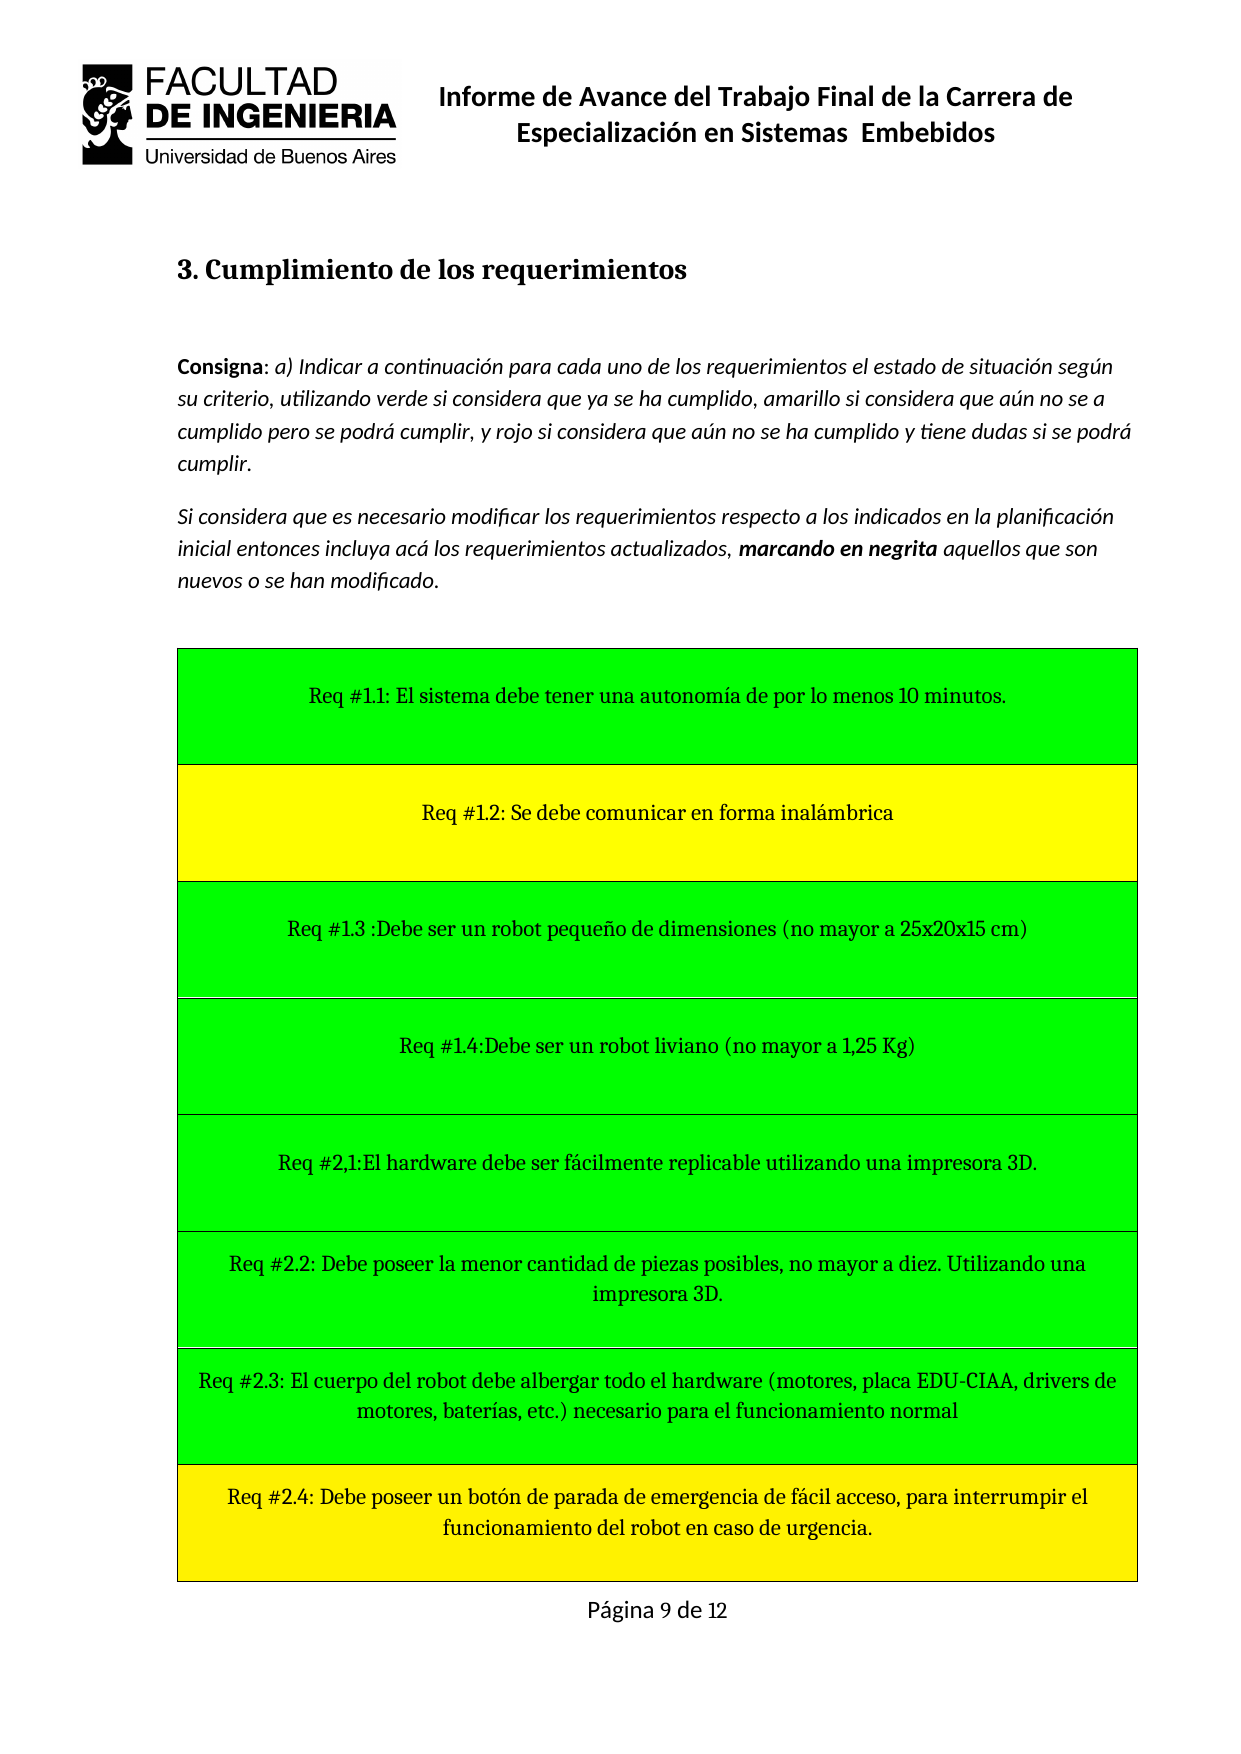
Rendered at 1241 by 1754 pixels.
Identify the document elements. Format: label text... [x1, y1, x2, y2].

table_cell Req #1.3 :Debe ser un robot pequeño de dimensiones (no mayor a 25x20x15 cm) [178, 882, 1137, 997]
table_cell Req #1.4:Debe ser un robot liviano (no mayor a 1,25 Kg) [178, 999, 1137, 1114]
table_cell Req #2,1:El hardware debe ser fácilmente replicable utilizando una impresora 3D. [178, 1115, 1137, 1231]
picture [77, 59, 402, 169]
table_header Req #1.1: El sistema debe tener una autonomía de por lo menos 10 minutos. [178, 649, 1137, 764]
table_cell Req #2.3: El cuerpo del robot debe albergar todo el hardware (motores, placa EDU-CIAA, drivers de motores, baterı́as, etc.) necesario para el funcionamiento normal [178, 1349, 1137, 1464]
table_cell Req #2.4: Debe poseer un botón de parada de emergencia de fácil acceso, para interrumpir el funcionamiento del robot en caso de urgencia. [178, 1465, 1137, 1581]
table_cell Req #1.2: Se debe comunicar en forma inalámbrica [178, 765, 1137, 881]
subtitle 3. Cumplimiento de los requerimientos [177, 253, 1137, 287]
text Si considera que es necesario modificar los requerimientos respecto a los indicados en la planificación inicial entonces incluya acá los requerimientos actualizados, marcando en negrita aquellos que son nuevos o se han modificado. [177, 502, 1137, 594]
text Consigna: a) Indicar a continuación para cada uno de los requerimientos el estado de situación según su criterio, utilizando verde si considera que ya se ha cumplido, amarillo si considera que aún no se a cumplido pero se podrá cumplir, y rojo si considera que aún no se ha cumplido y tiene dudas si se podrá cumplir. [177, 352, 1137, 477]
table_cell Req #2.2: Debe poseer la menor cantidad de piezas posibles, no mayor a diez. Utilizando una impresora 3D. [178, 1232, 1137, 1347]
